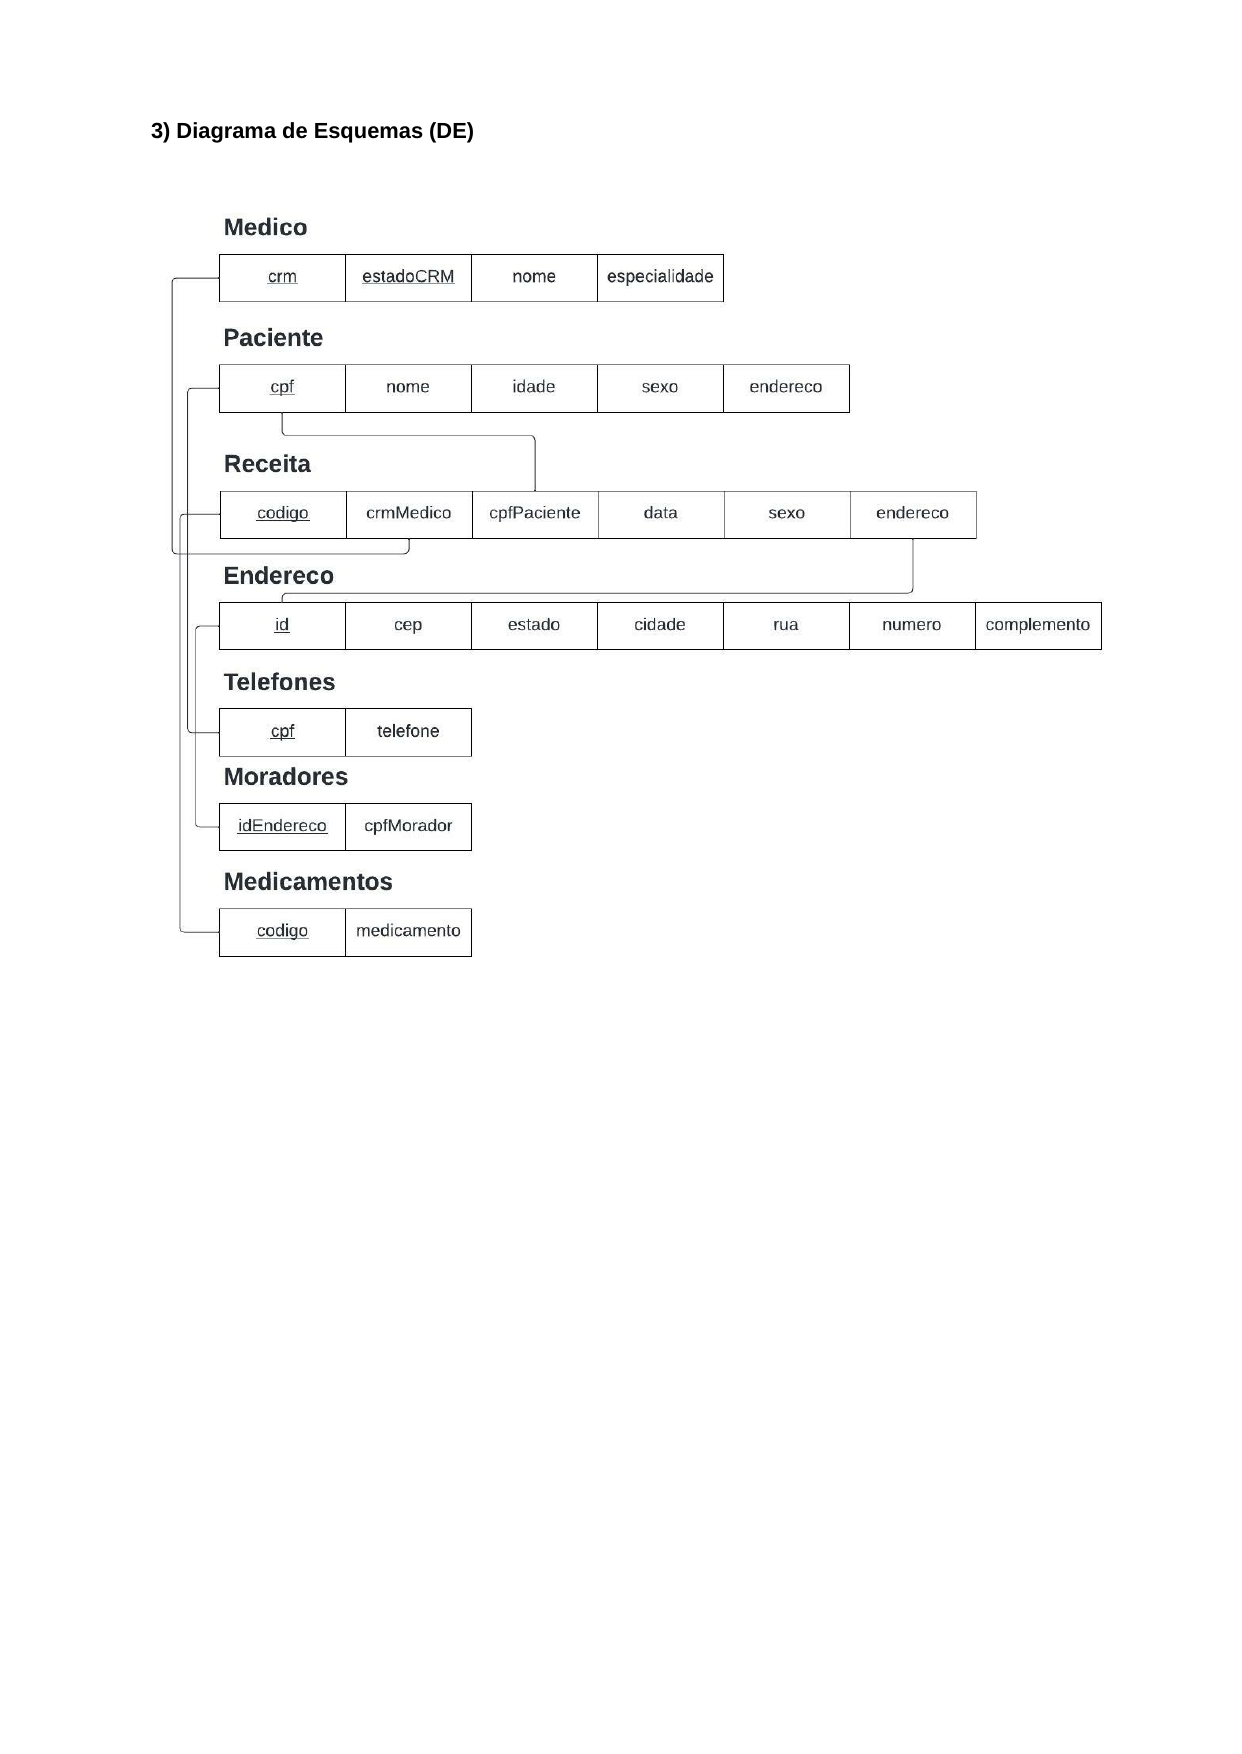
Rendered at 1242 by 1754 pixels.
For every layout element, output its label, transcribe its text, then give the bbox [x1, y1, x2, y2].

text 3) Diagrama de Esquemas (DE) [151, 118, 1094, 143]
picture [140, 176, 1132, 987]
